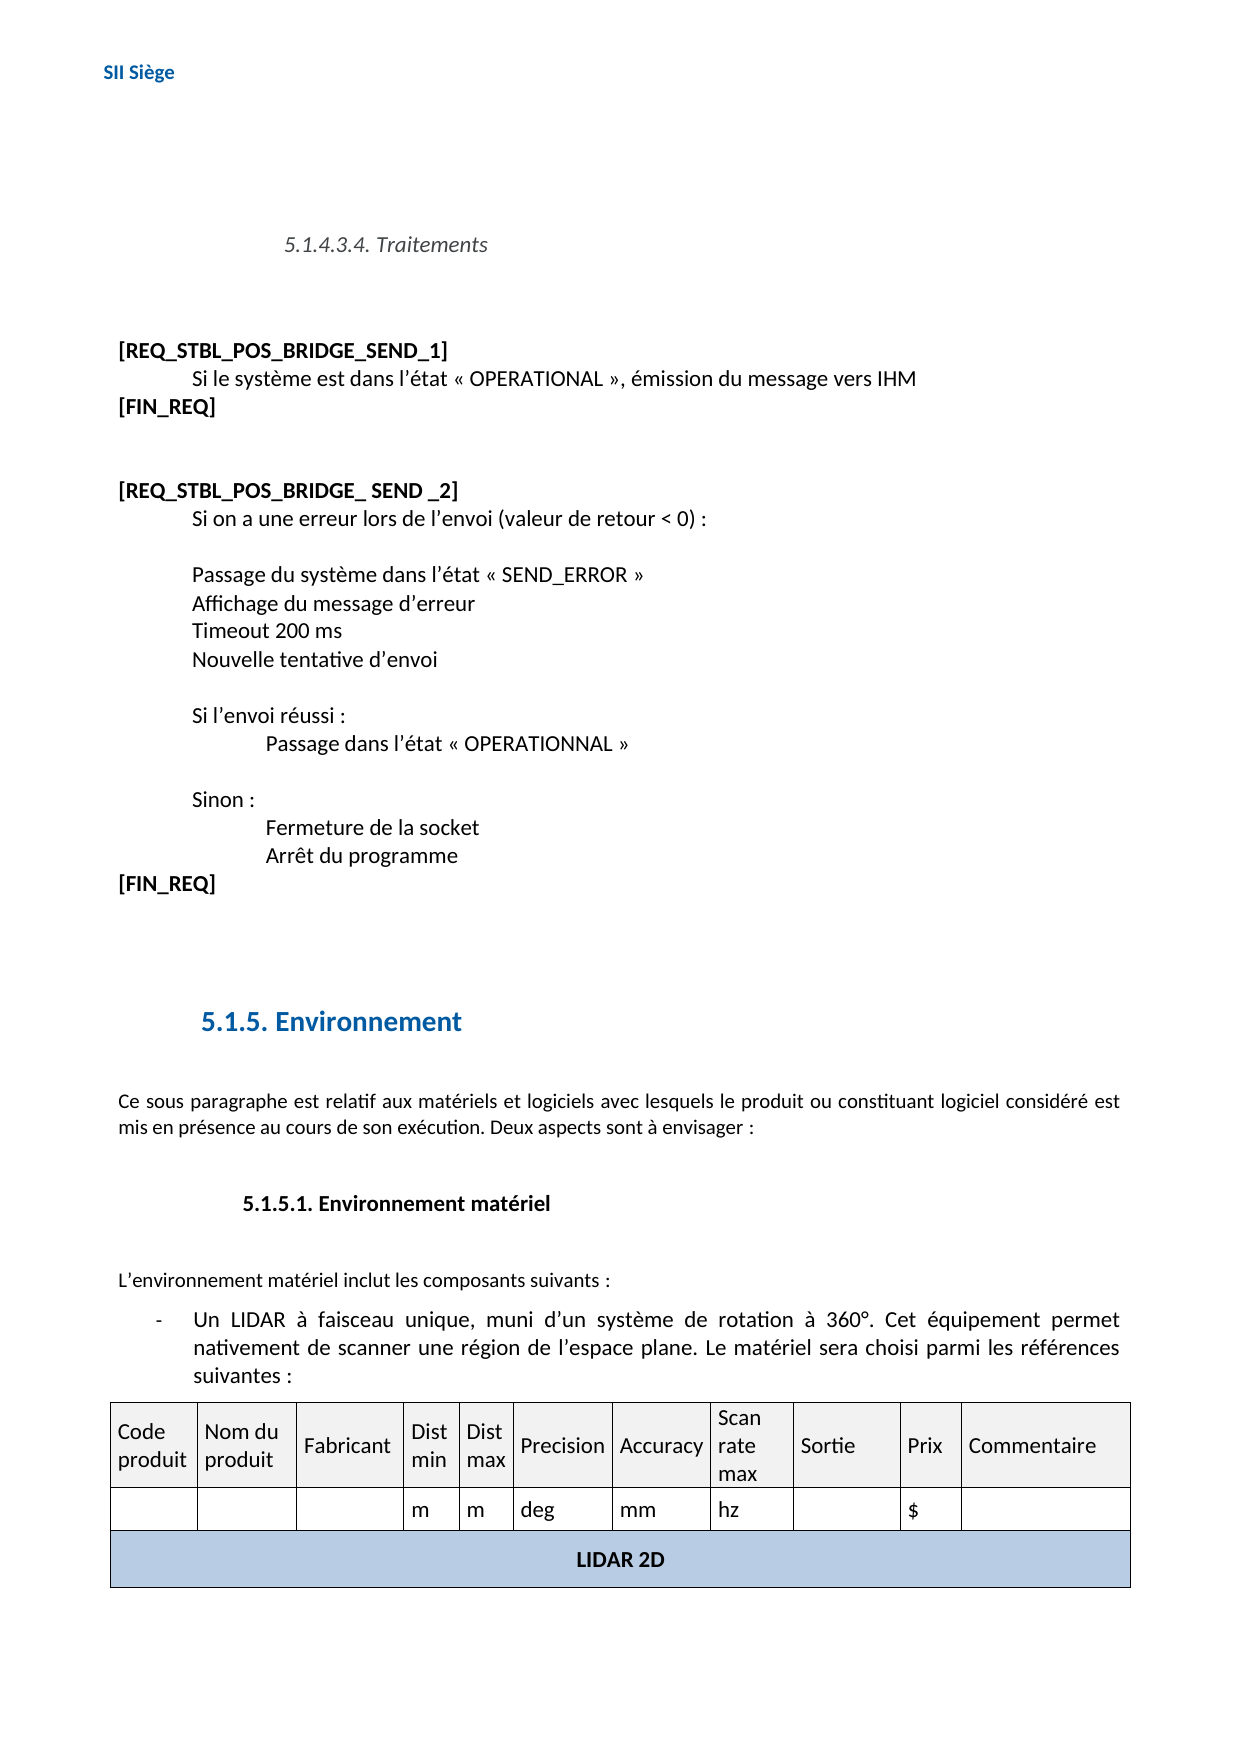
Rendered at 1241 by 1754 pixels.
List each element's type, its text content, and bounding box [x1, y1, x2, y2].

subtitle Traitements [283, 230, 1122, 258]
table_header Fabricant [297, 1403, 403, 1487]
table_header Prix [901, 1403, 961, 1487]
table_cell mm [613, 1488, 710, 1530]
table_header Dist min [404, 1403, 459, 1487]
table_header Accuracy [613, 1403, 710, 1487]
text Si le système est dans l’état « OPERATIONAL », émission du message vers IHM [118, 364, 1122, 392]
table_header Scan rate max [711, 1403, 793, 1487]
table_header Commentaire [962, 1403, 1130, 1487]
table_cell [297, 1488, 403, 1530]
text Passage du système dans l’état « SEND_ERROR » [192, 561, 1122, 589]
text Sinon : [192, 785, 1122, 813]
text Si l’envoi réussi : [192, 701, 1122, 729]
text Fermeture de la socket [266, 813, 1122, 841]
text [REQ_STBL_POS_BRIDGE_SEND_1] [118, 336, 1122, 364]
text Ce sous paragraphe est relatif aux matériels et logiciels avec lesquels le produit ou constituant logiciel considéré est mis en présence au cours de son exécution. Deux aspects sont à envisager : [118, 1088, 1122, 1139]
table_cell deg [514, 1488, 612, 1530]
text Timeout 200 ms [192, 617, 1122, 645]
subtitle Environnement [201, 1003, 1122, 1038]
table_cell LIDAR 2D [111, 1531, 1130, 1587]
list Un LIDAR à faisceau unique, muni d’un système de rotation à 360°. Cet équipement permet nativement de scanner une région de l’espace plane. Le matériel sera choisi parmi les références suivantes : [156, 1305, 1122, 1389]
table_cell m [404, 1488, 459, 1530]
table_header Code produit [111, 1403, 197, 1487]
table_header Dist max [460, 1403, 513, 1487]
subtitle Environnement matériel [242, 1189, 1122, 1217]
table_header Precision [514, 1403, 612, 1487]
text Arrêt du programme [266, 841, 1122, 869]
table_cell [794, 1488, 900, 1530]
text [FIN_REQ] [118, 869, 1122, 897]
text [FIN_REQ] [118, 392, 1122, 421]
text Affichage du message d’erreur [192, 589, 1122, 617]
text [REQ_STBL_POS_BRIDGE_ SEND _2] [118, 477, 1122, 504]
text Nouvelle tentative d’envoi [192, 645, 1122, 673]
table_cell [111, 1488, 197, 1530]
table_header Nom du produit [198, 1403, 296, 1487]
table_cell [198, 1488, 296, 1530]
table_header Sortie [794, 1403, 900, 1487]
table_cell hz [711, 1488, 793, 1530]
table_cell [962, 1488, 1130, 1530]
text Si on a une erreur lors de l’envoi (valeur de retour < 0) : [118, 504, 1122, 533]
table_cell m [460, 1488, 513, 1530]
table_cell $ [901, 1488, 961, 1530]
text L’environnement matériel inclut les composants suivants : [118, 1267, 1122, 1293]
text Passage dans l’état « OPERATIONNAL » [192, 729, 1122, 757]
